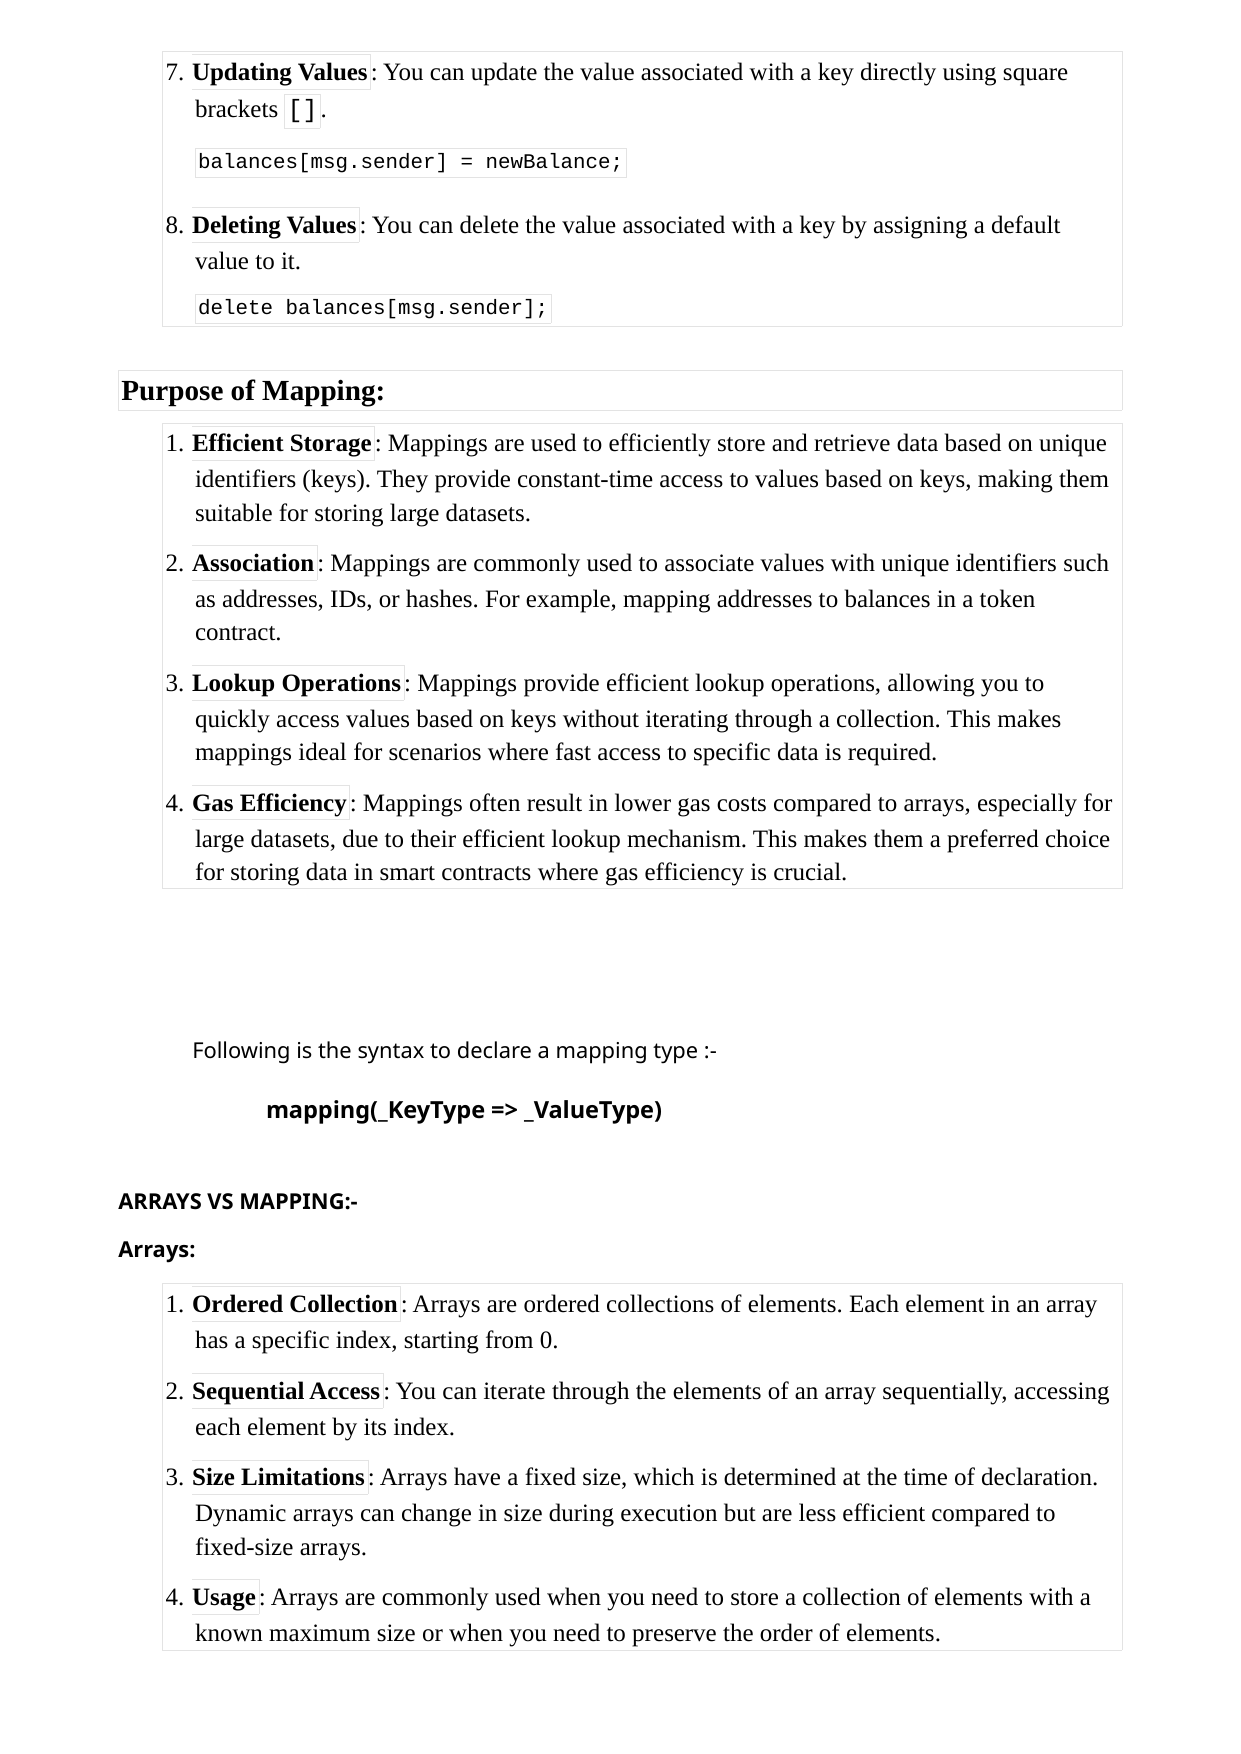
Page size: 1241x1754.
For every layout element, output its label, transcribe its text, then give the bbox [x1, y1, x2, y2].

list balances[msg.sender] = newBalance; [163, 145, 1122, 177]
text mapping(_KeyType => _ValueType) [118, 1088, 1122, 1125]
list Usage: Arrays are commonly used when you need to store a collection of elements with a known maximum size or when you need to preserve the order of elements. [163, 1576, 1122, 1650]
list Sequential Access: You can iterate through the elements of an array sequentially, accessing each element by its index. [163, 1370, 1122, 1441]
list Lookup Operations: Mappings provide efficient lookup operations, allowing you to quickly access values based on keys without iterating through a collection. This makes mappings ideal for scenarios where fast access to specific data is required. [163, 662, 1122, 766]
list Gas Efficiency: Mappings often result in lower gas costs compared to arrays, especially for large datasets, due to their efficient lookup mechanism. This makes them a preferred choice for storing data in smart contracts where gas efficiency is crucial. [163, 782, 1122, 888]
list Deleting Values: You can delete the value associated with a key by assigning a default value to it. [163, 204, 1122, 275]
list Efficient Storage: Mappings are used to efficiently store and retrieve data based on unique identifiers (keys). They provide constant-time access to values based on keys, making them suitable for storing large datasets. [163, 424, 1122, 526]
text ARRAYS VS MAPPING:- [118, 1186, 1122, 1215]
text Following is the syntax to declare a mapping type :- [118, 1028, 1122, 1067]
list delete balances[msg.sender]; [163, 291, 1122, 326]
list Association: Mappings are commonly used to associate values with unique identifiers such as addresses, IDs, or hashes. For example, mapping addresses to balances in a token contract. [163, 542, 1122, 646]
list Updating Values: You can update the value associated with a key directly using square brackets []. [163, 52, 1122, 128]
text Arrays: [118, 1234, 1122, 1264]
list Ordered Collection: Arrays are ordered collections of elements. Each element in an array has a specific index, starting from 0. [163, 1284, 1122, 1354]
subtitle Purpose of Mapping: [119, 371, 1122, 410]
list Size Limitations: Arrays have a fixed size, which is determined at the time of declaration. Dynamic arrays can change in size during execution but are less efficient compared to fixed-size arrays. [163, 1456, 1122, 1560]
